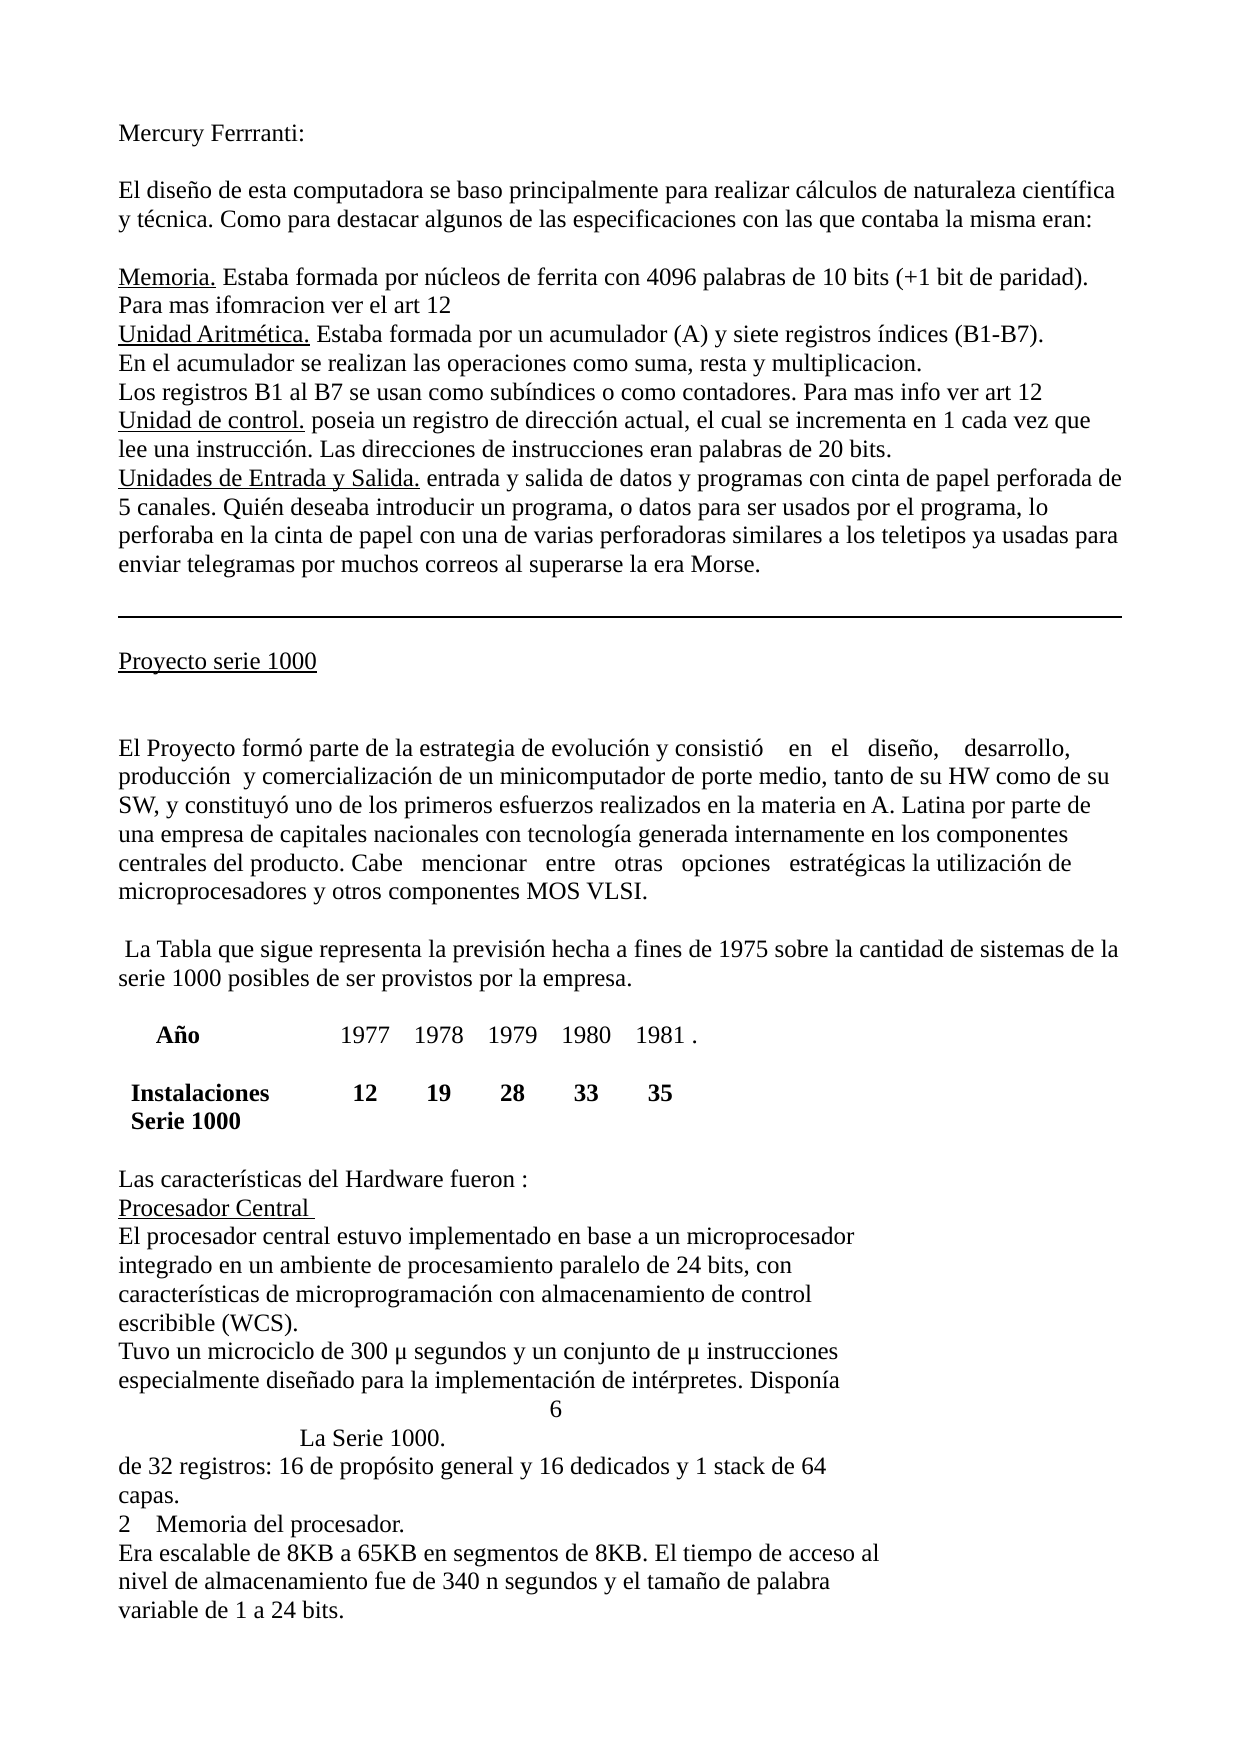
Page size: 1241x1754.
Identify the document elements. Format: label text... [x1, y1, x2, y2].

text Serie 1000 [118, 1106, 1122, 1135]
text La Tabla que sigue representa la previsión hecha a fines de 1975 sobre la cantidad de sistemas de la serie 1000 posibles de ser provistos por la empresa. [118, 934, 1122, 991]
text El Proyecto formó parte de la estrategia de evolución y consistió en el diseño, desarrollo, producción y comercialización de un minicomputador de porte medio, tanto de su HW como de su SW, y constituyó uno de los primeros esfuerzos realizados en la materia en A. Latina por parte de una empresa de capitales nacionales con tecnología generada internamente en los componentes centrales del producto. Cabe mencionar entre otras opciones estratégicas la utilización de microprocesadores y otros componentes MOS VLSI. [118, 733, 1122, 905]
text variable de 1 a 24 bits. [118, 1595, 1122, 1624]
text Unidades de Entrada y Salida. entrada y salida de datos y programas con cinta de papel perforada de 5 canales. Quién deseaba introducir un programa, o datos para ser usados por el programa, lo perforaba en la cinta de papel con una de varias perforadoras similares a los teletipos ya usadas para enviar telegramas por muchos correos al superarse la era Morse. [118, 463, 1122, 578]
text Mercury Ferrranti: [118, 118, 1122, 147]
text Proyecto serie 1000 [118, 646, 1122, 675]
text características de microprogramación con almacenamiento de control [118, 1279, 1122, 1308]
text Unidad Aritmética. Estaba formada por un acumulador (A) y siete registros índices (B1-B7). [118, 319, 1122, 348]
text de 32 registros: 16 de propósito general y 16 dedicados y 1 stack de 64 [118, 1451, 1122, 1480]
text Instalaciones 12 19 28 33 35 [118, 1078, 1122, 1106]
text capas. [118, 1480, 1122, 1509]
text integrado en un ambiente de procesamiento paralelo de 24 bits, con [118, 1250, 1122, 1279]
text nivel de almacenamiento fue de 340 n segundos y el tamaño de palabra [118, 1566, 1122, 1595]
text El diseño de esta computadora se baso principalmente para realizar cálculos de naturaleza científica y técnica. Como para destacar algunos de las especificaciones con las que contaba la misma eran: [118, 176, 1122, 233]
text escribible (WCS). [118, 1308, 1122, 1336]
text Era escalable de 8KB a 65KB en segmentos de 8KB. El tiempo de acceso al [118, 1538, 1122, 1566]
text El procesador central estuvo implementado en base a un microprocesador [118, 1221, 1122, 1250]
text Unidad de control. poseia un registro de dirección actual, el cual se incrementa en 1 cada vez que lee una instrucción. Las direcciones de instrucciones eran palabras de 20 bits. [118, 406, 1122, 463]
text Año 1977 1978 1979 1980 1981 . [118, 1020, 1122, 1049]
text En el acumulador se realizan las operaciones como suma, resta y multiplicacion. [118, 348, 1122, 377]
text Los registros B1 al B7 se usan como subíndices o como contadores. Para mas info ver art 12 [118, 377, 1122, 406]
text Tuvo un microciclo de 300 μ segundos y un conjunto de μ instrucciones [118, 1336, 1122, 1365]
text 2 Memoria del procesador. [118, 1509, 1122, 1538]
text Memoria. Estaba formada por núcleos de ferrita con 4096 palabras de 10 bits (+1 bit de paridad). Para mas ifomracion ver el art 12 [118, 262, 1122, 319]
text Las características del Hardware fueron : [118, 1164, 1122, 1193]
text especialmente diseñado para la implementación de intérpretes. Disponía [118, 1365, 1122, 1394]
text 6 [118, 1394, 1122, 1423]
text Procesador Central [118, 1193, 1122, 1221]
text La Serie 1000. [118, 1423, 1122, 1451]
